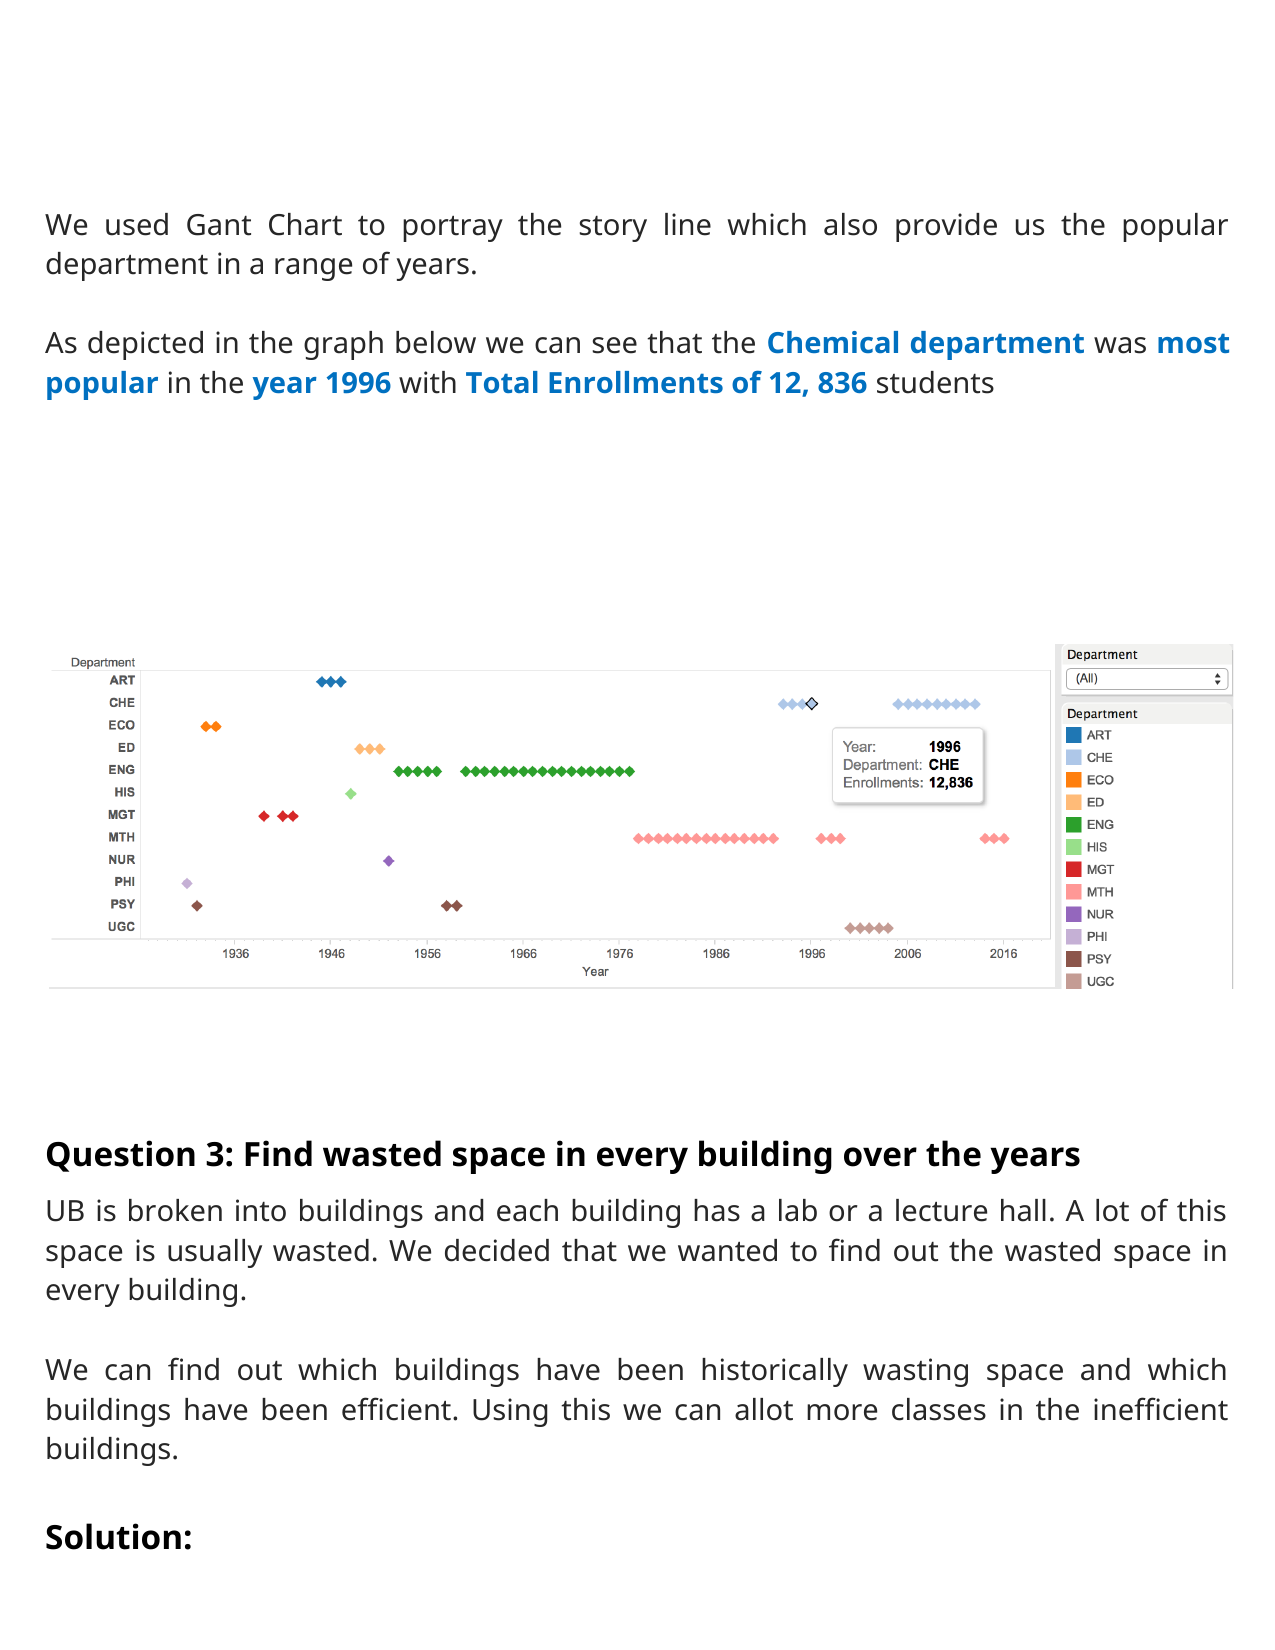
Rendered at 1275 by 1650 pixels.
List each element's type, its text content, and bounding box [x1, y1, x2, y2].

text UB is broken into buildings and each building has a lab or a lecture hall. A lot of this space is usually wasted. We decided that we wanted to find out the wasted space in every building. [45, 1190, 1230, 1309]
text Question 3: Find wasted space in every building over the years [45, 1131, 1230, 1176]
text As depicted in the graph below we can see that the Chemical department was most popular in the year 1996 with Total Enrollments of 12, 836 students [45, 323, 1230, 402]
text We can find out which buildings have been historically wasting space and which buildings have been efficient. Using this we can allot more classes in the inefficient buildings. [45, 1349, 1230, 1468]
picture [49, 644, 1234, 989]
text We used Gant Chart to portray the story line which also provide us the popular department in a range of years. [45, 204, 1230, 283]
text Solution: [45, 1513, 1230, 1559]
